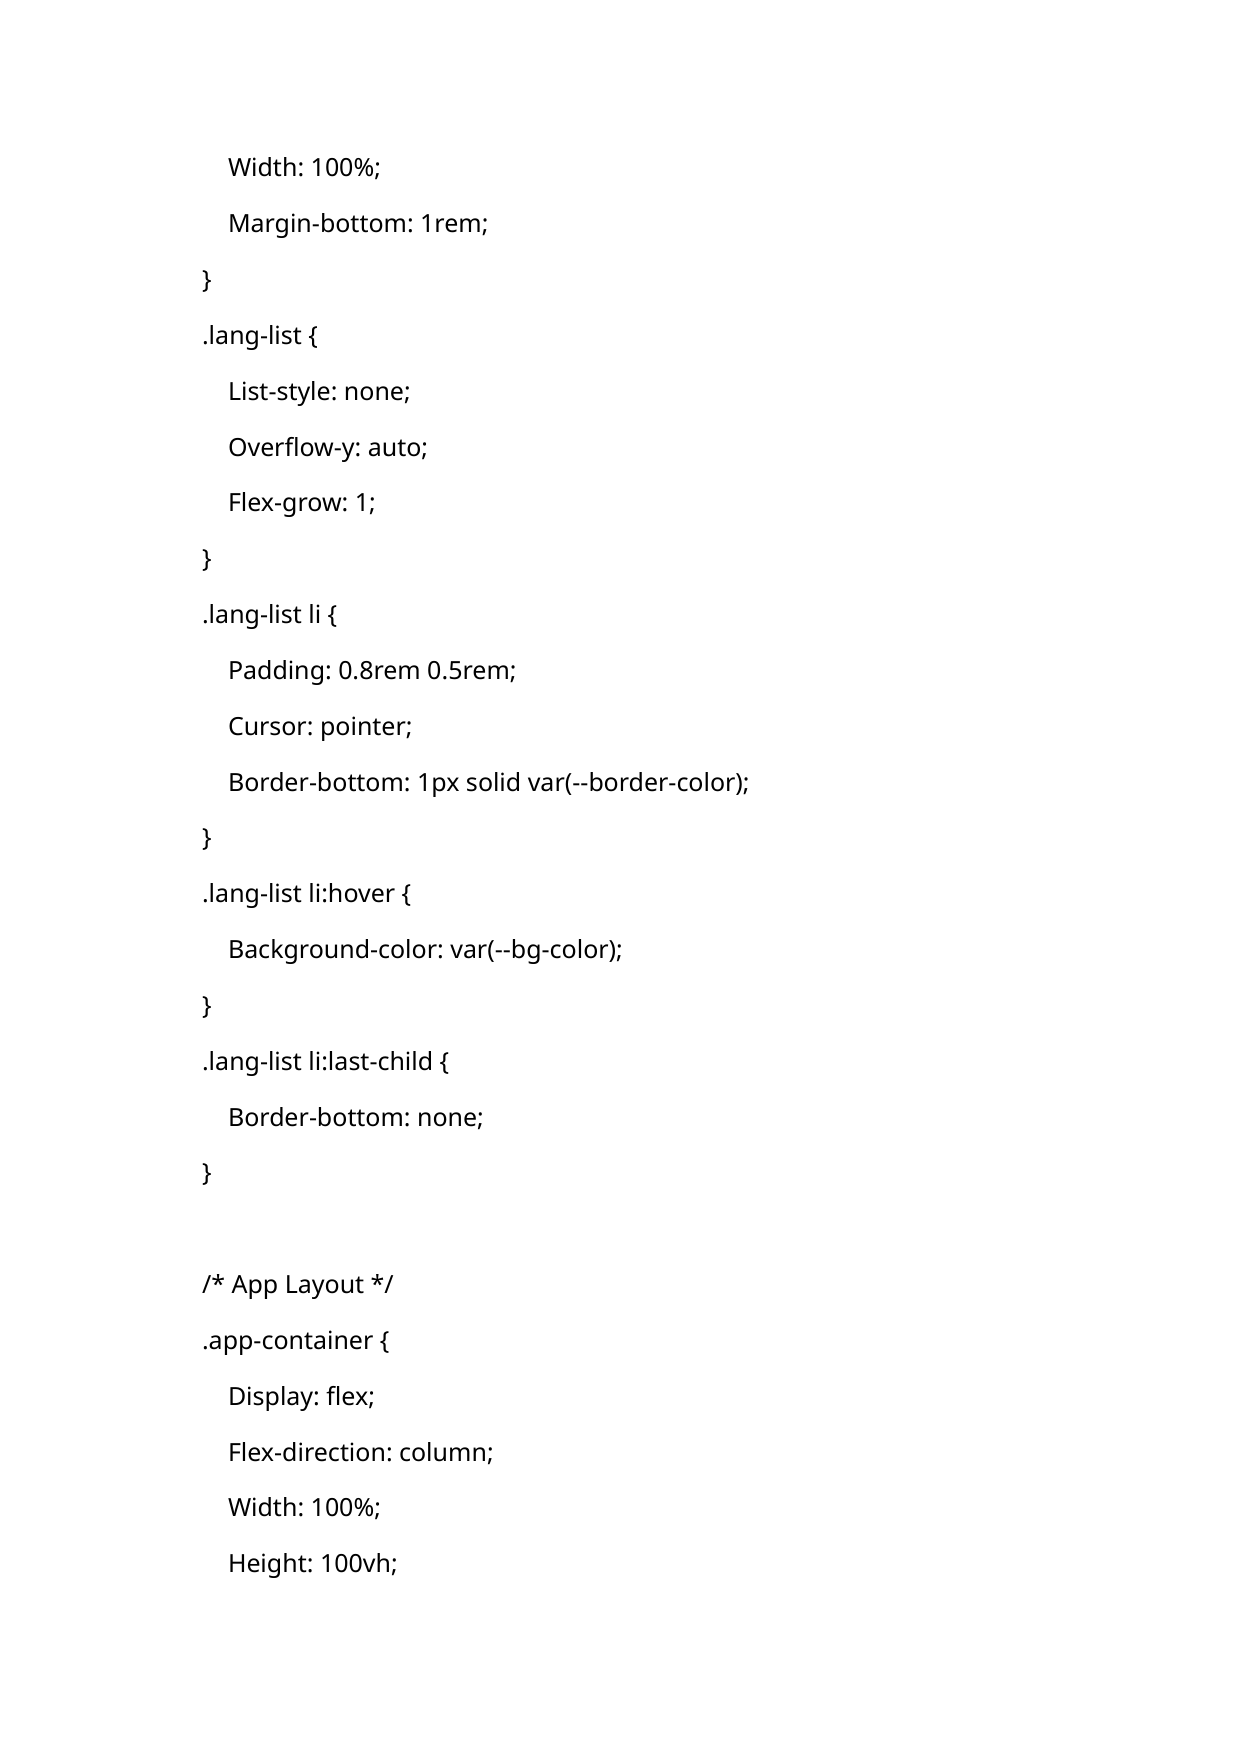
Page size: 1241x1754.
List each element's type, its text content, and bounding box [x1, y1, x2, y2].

text Width: 100%; [150, 150, 1090, 184]
text List-style: none; [150, 373, 1090, 407]
text Background-color: var(--bg-color); [150, 932, 1090, 966]
text } [150, 820, 1090, 854]
text } [150, 987, 1090, 1022]
text Flex-grow: 1; [150, 485, 1090, 519]
text Width: 100%; [150, 1490, 1090, 1524]
text /* App Layout */ [150, 1267, 1090, 1301]
text .lang-list li { [150, 597, 1090, 631]
text } [150, 262, 1090, 296]
text } [150, 1155, 1090, 1189]
text Overflow-y: auto; [150, 429, 1090, 463]
text Margin-bottom: 1rem; [150, 206, 1090, 240]
text Height: 100vh; [150, 1546, 1090, 1580]
text .app-container { [150, 1322, 1090, 1357]
text Padding: 0.8rem 0.5rem; [150, 652, 1090, 687]
text Flex-direction: column; [150, 1434, 1090, 1468]
text Border-bottom: none; [150, 1099, 1090, 1133]
text .lang-list li:last-child { [150, 1043, 1090, 1077]
text Border-bottom: 1px solid var(--border-color); [150, 764, 1090, 798]
text Cursor: pointer; [150, 708, 1090, 742]
text .lang-list { [150, 317, 1090, 352]
text .lang-list li:hover { [150, 876, 1090, 910]
text } [150, 541, 1090, 575]
text Display: flex; [150, 1378, 1090, 1412]
